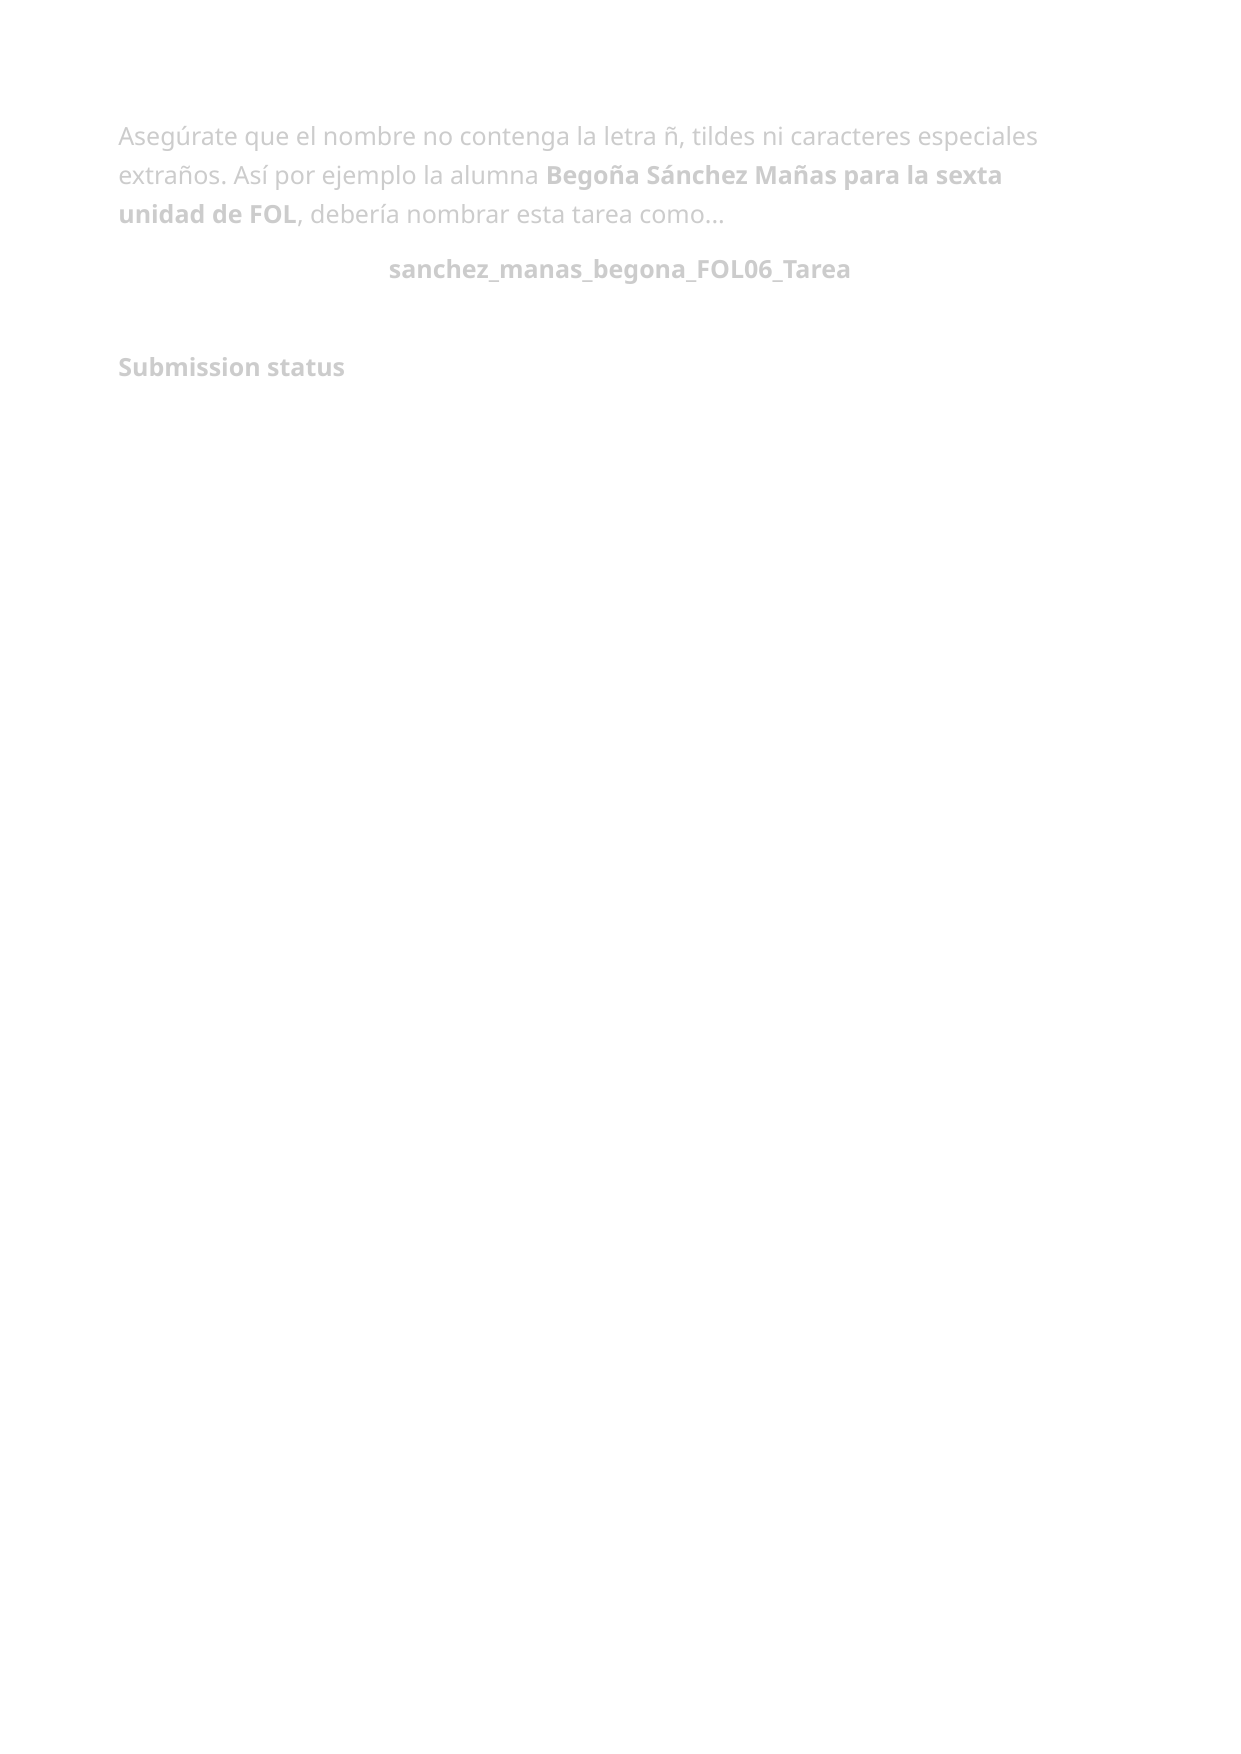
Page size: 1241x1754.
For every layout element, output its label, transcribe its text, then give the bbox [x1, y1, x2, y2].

text sanchez_manas_begona_FOL06_Tarea [118, 251, 1122, 285]
text Asegúrate que el nombre no contenga la letra ñ, tildes ni caracteres especiales extraños. Así por ejemplo la alumna Begoña Sánchez Mañas para la sexta unidad de FOL, debería nombrar esta tarea como... [118, 118, 1122, 231]
subtitle Submission status [118, 322, 1122, 384]
